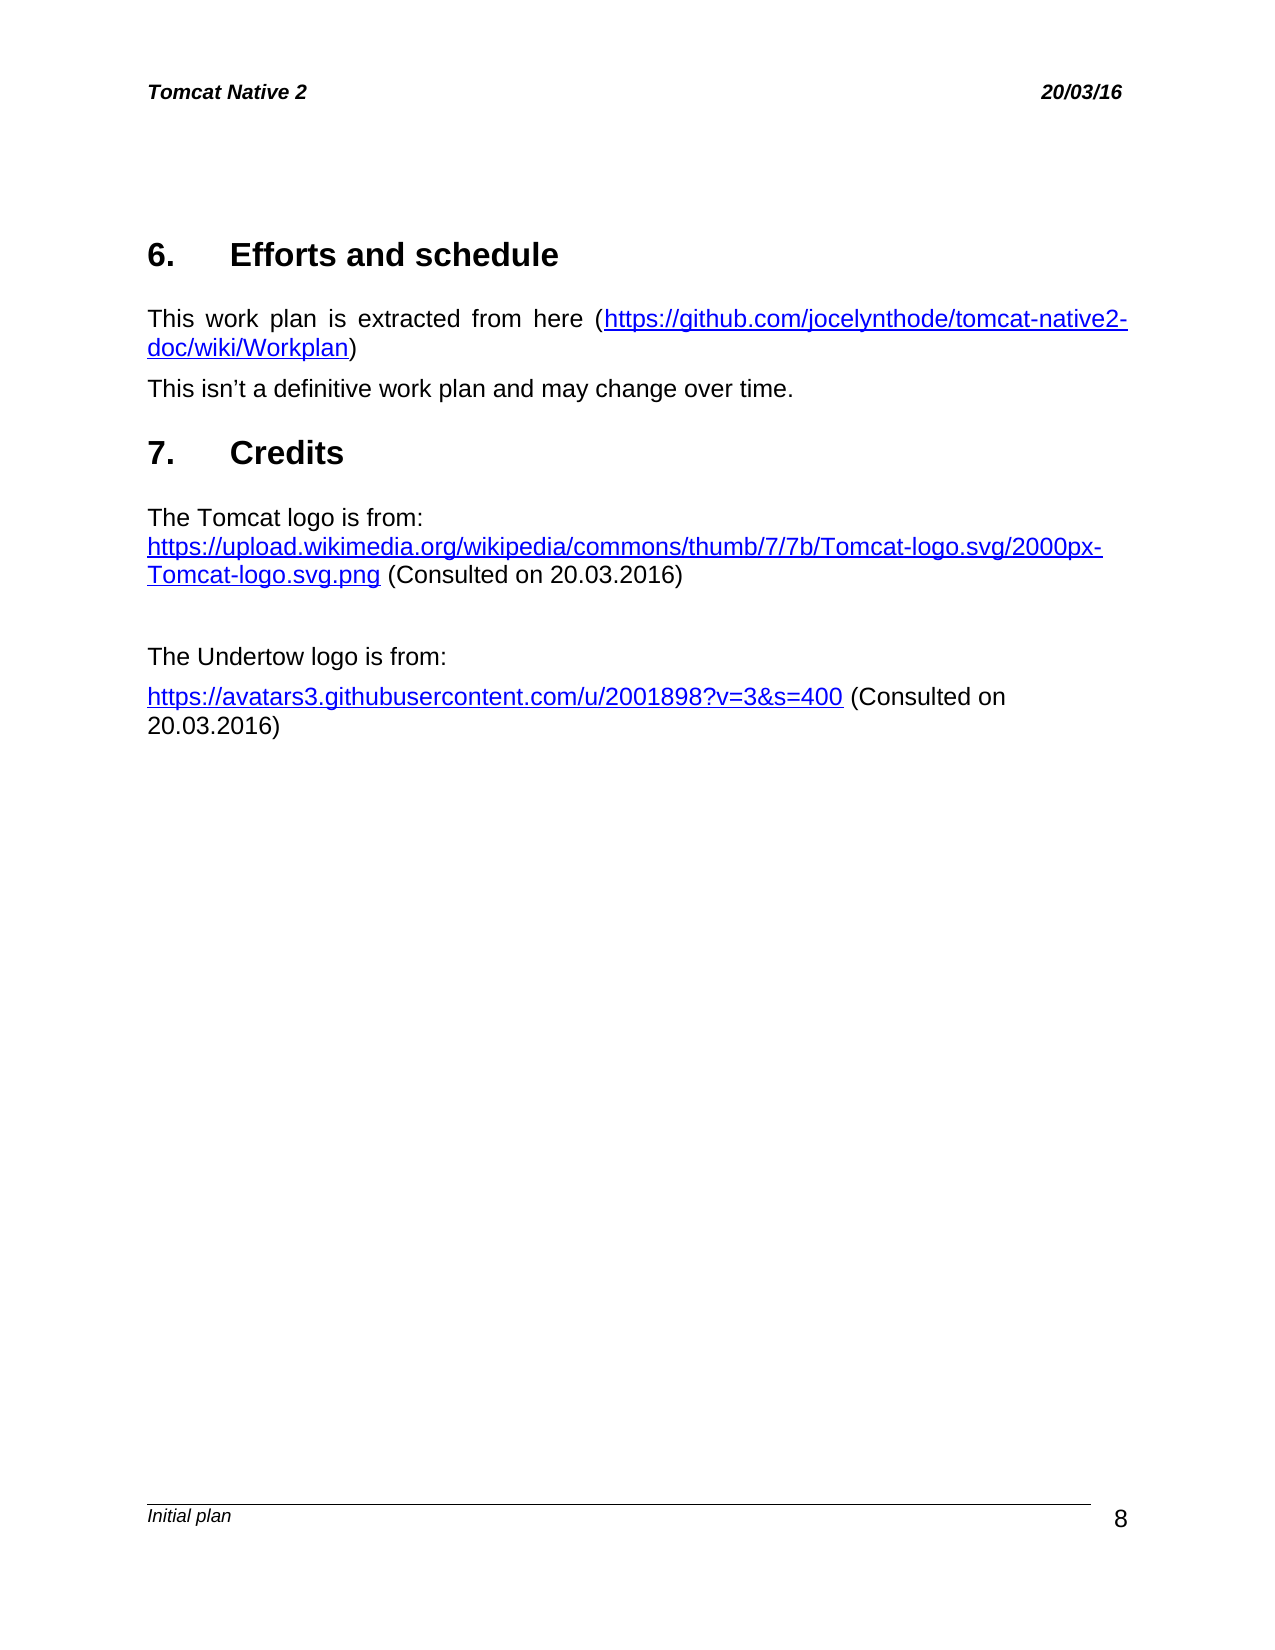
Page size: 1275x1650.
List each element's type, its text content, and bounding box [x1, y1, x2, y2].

text This work plan is extracted from here (https://github.com/jocelynthode/tomcat-native2-doc/wiki/Workplan) [147, 304, 1128, 362]
text This isn’t a definitive work plan and may change over time. [147, 374, 1128, 402]
text https://avatars3.githubusercontent.com/u/2001898?v=3&s=400 (Consulted on 20.03.2016) [147, 682, 1128, 740]
text The Tomcat logo is from: https://upload.wikimedia.org/wikipedia/commons/thumb/7/7b/Tomcat-logo.svg/2000px-Tomcat-logo.svg.png (Consulted on 20.03.2016) [147, 503, 1128, 589]
subtitle Credits [147, 433, 1128, 472]
text The Undertow logo is from: [147, 642, 1128, 670]
subtitle Efforts and schedule [147, 235, 1128, 273]
